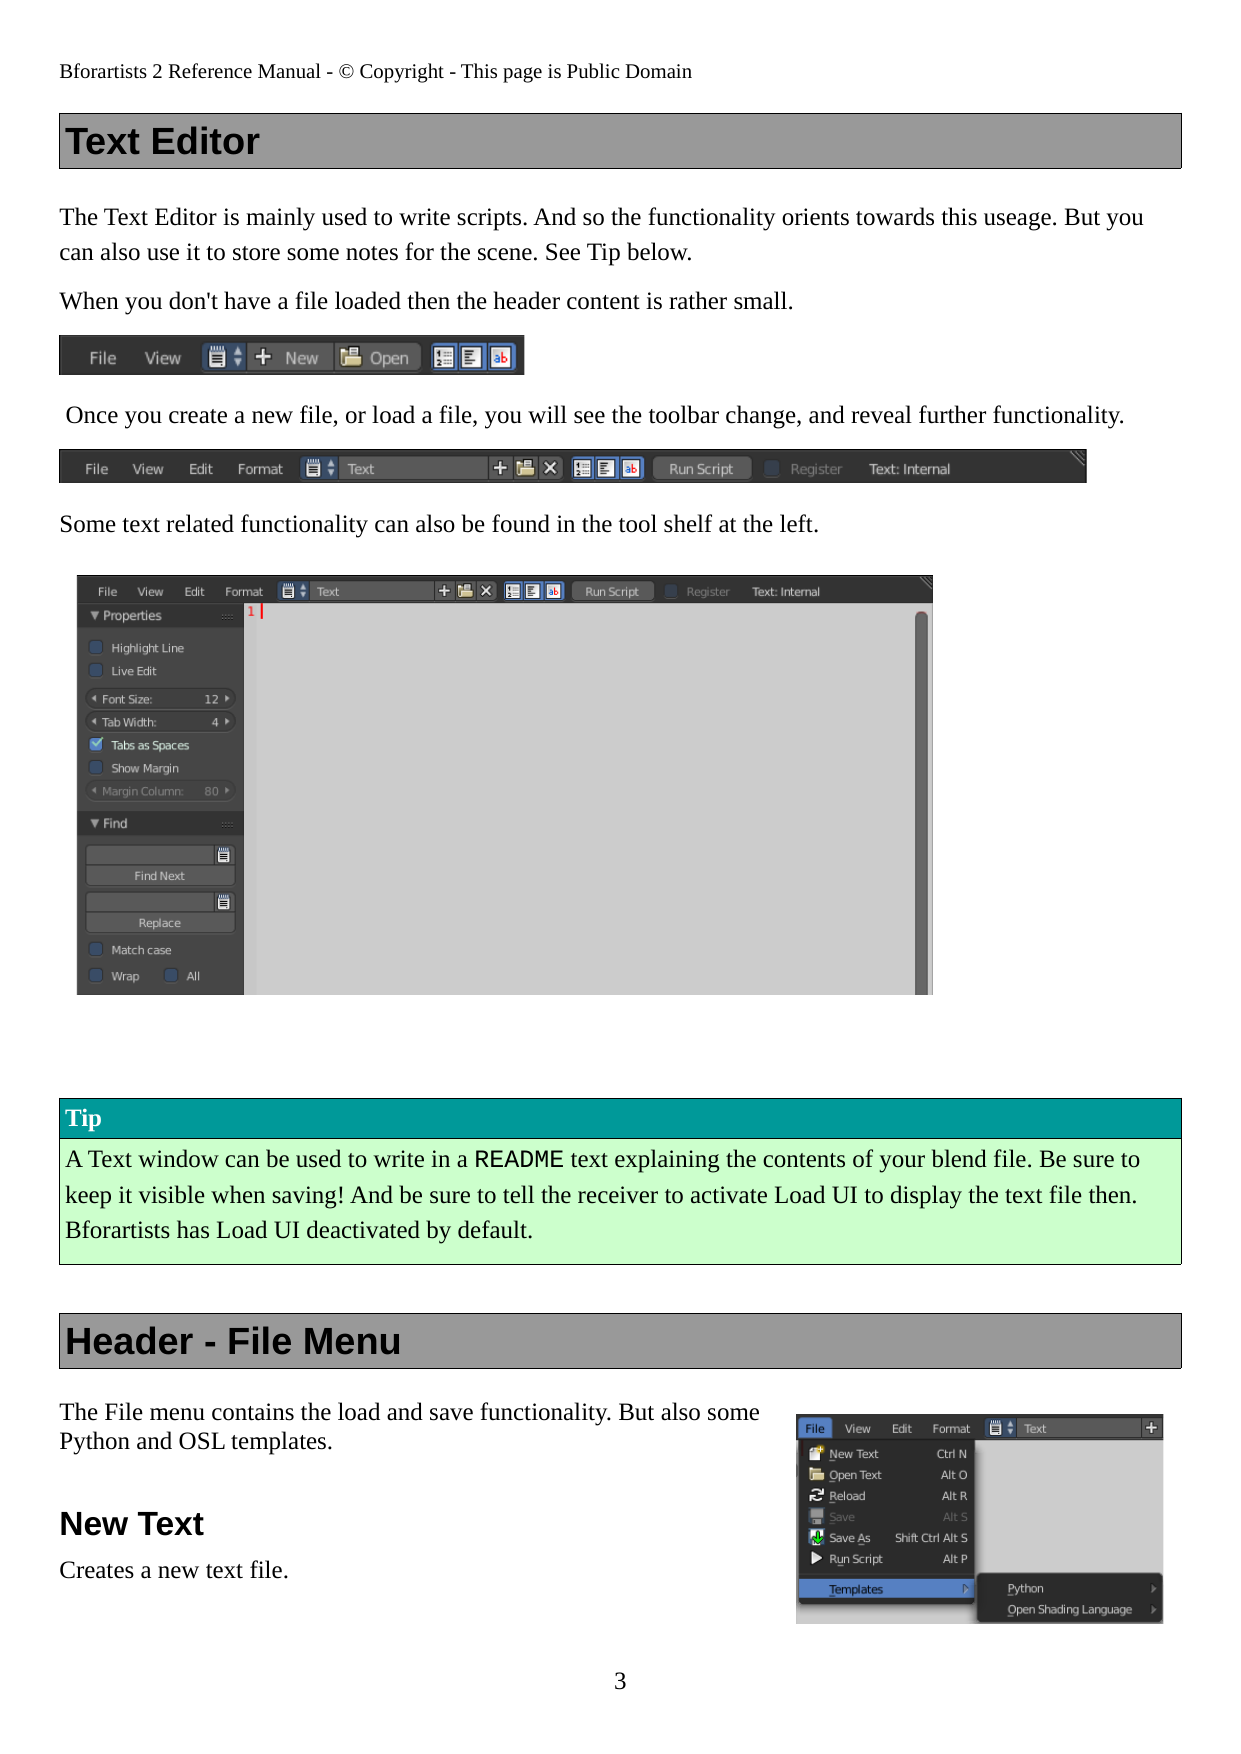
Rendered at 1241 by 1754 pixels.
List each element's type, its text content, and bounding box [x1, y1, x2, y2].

text Creates a new text file. [59, 1555, 796, 1584]
picture [76, 575, 933, 995]
picture [59, 449, 1087, 483]
text Once you create a new file, or load a file, you will see the toolbar change, and reveal further functionality. [59, 400, 1181, 429]
picture [59, 335, 525, 375]
text The File menu contains the load and save functionality. But also some Python and OSL templates. [59, 1397, 1181, 1454]
text The Text Editor is mainly used to write scripts. And so the functionality orients towards this useage. But you can also use it to store some notes for the scene. See Tip below. [59, 202, 1181, 266]
text When you don't have a file loaded then the header content is rather small. [59, 286, 1181, 315]
table_header Header - File Menu [60, 1314, 1181, 1368]
subtitle New Text [59, 1504, 796, 1543]
table_header Tip [60, 1099, 1181, 1138]
table_cell A Text window can be used to write in a README text explaining the contents of your blend file. Be sure to keep it visible when saving! And be sure to tell the receiver to activate Load UI to display the text file then. Bforartists has Load UI deactivated by default. [60, 1139, 1181, 1264]
subtitle [1164, 1504, 1181, 1543]
table_header Text Editor [60, 114, 1181, 168]
text [1164, 1555, 1181, 1584]
picture [796, 1414, 1164, 1624]
text Some text related functionality can also be found in the tool shelf at the left. [59, 509, 1181, 537]
